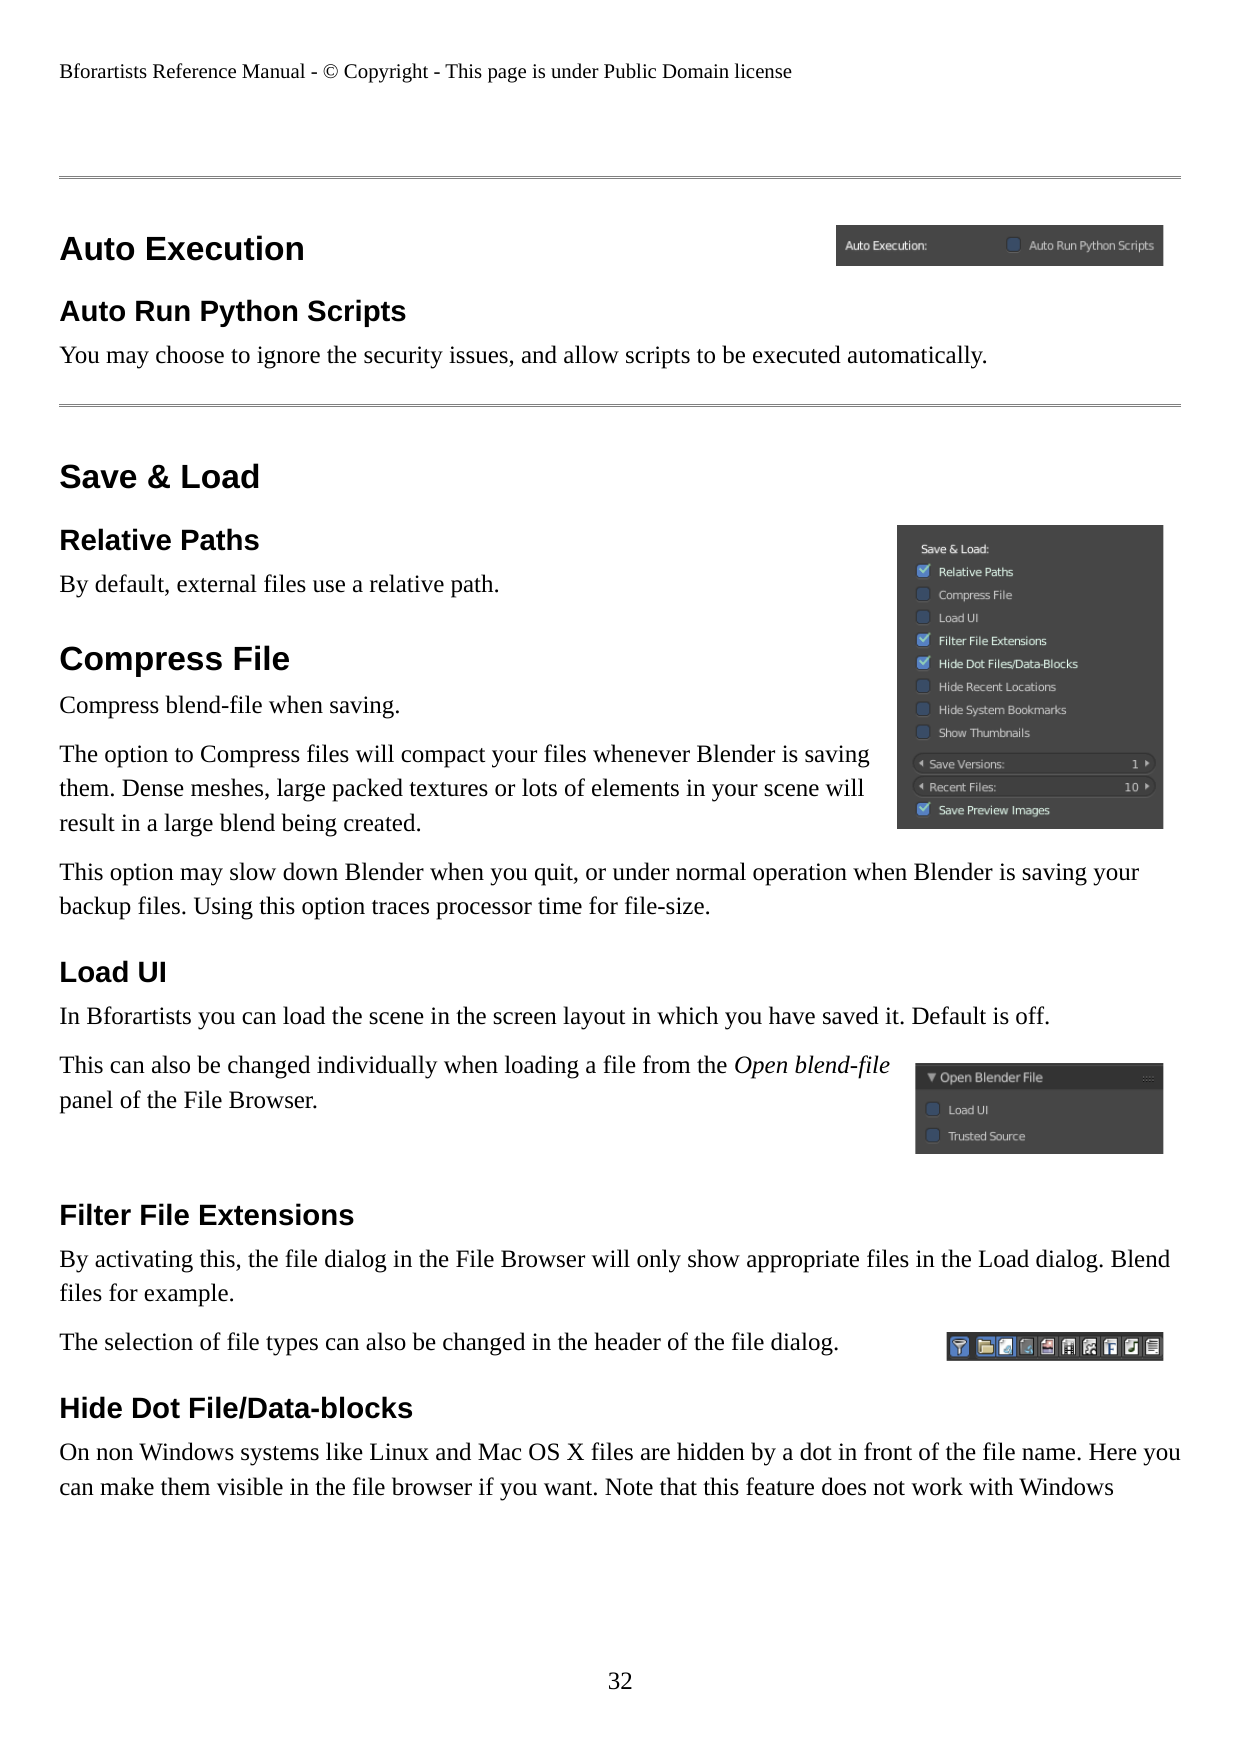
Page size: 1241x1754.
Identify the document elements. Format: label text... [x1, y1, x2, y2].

subtitle Relative Paths [59, 522, 1181, 556]
picture [897, 525, 1164, 829]
text The selection of file types can also be changed in the header of the file dialog. [59, 1327, 1181, 1356]
text This option may slow down Blender when you quit, or under normal operation when Blender is saving your backup files. Using this option traces processor time for file-size. [59, 857, 1181, 920]
text You may choose to ignore the security issues, and allow scripts to be executed automatically. [59, 341, 1181, 369]
text This can also be changed individually when loading a file from the Open blend-file panel of the File Browser. [59, 1050, 1181, 1113]
picture [915, 1063, 1164, 1154]
text On non Windows systems like Linux and Mac OS X files are hidden by a dot in front of the file name. Here you can make them visible in the file browser if you want. Note that this feature does not work with Windows [59, 1437, 1181, 1500]
subtitle Compress File [59, 638, 897, 677]
text In Bforartists you can load the scene in the screen layout in which you have saved it. Default is off. [59, 1001, 1181, 1030]
subtitle Hide Dot File/Data-blocks [59, 1391, 1181, 1424]
subtitle Save & Load [59, 457, 1181, 495]
picture [946, 1332, 1164, 1361]
subtitle Auto Run Python Scripts [59, 294, 1181, 328]
subtitle Auto Execution [59, 229, 1181, 267]
text The option to Compress files will compact your files whenever Blender is saving them. Dense meshes, large packed textures or lots of elements in your scene will result in a large blend being created. [59, 739, 1181, 836]
subtitle Filter File Extensions [59, 1197, 1181, 1231]
subtitle Load UI [59, 955, 1181, 989]
picture [836, 225, 1164, 266]
subtitle [1164, 638, 1181, 677]
text Compress blend-file when saving. [59, 690, 897, 718]
text By activating this, the file dialog in the File Browser will only show appropriate files in the Load dialog. Blend files for example. [59, 1244, 1181, 1307]
text By default, external files use a relative path. [59, 569, 897, 597]
